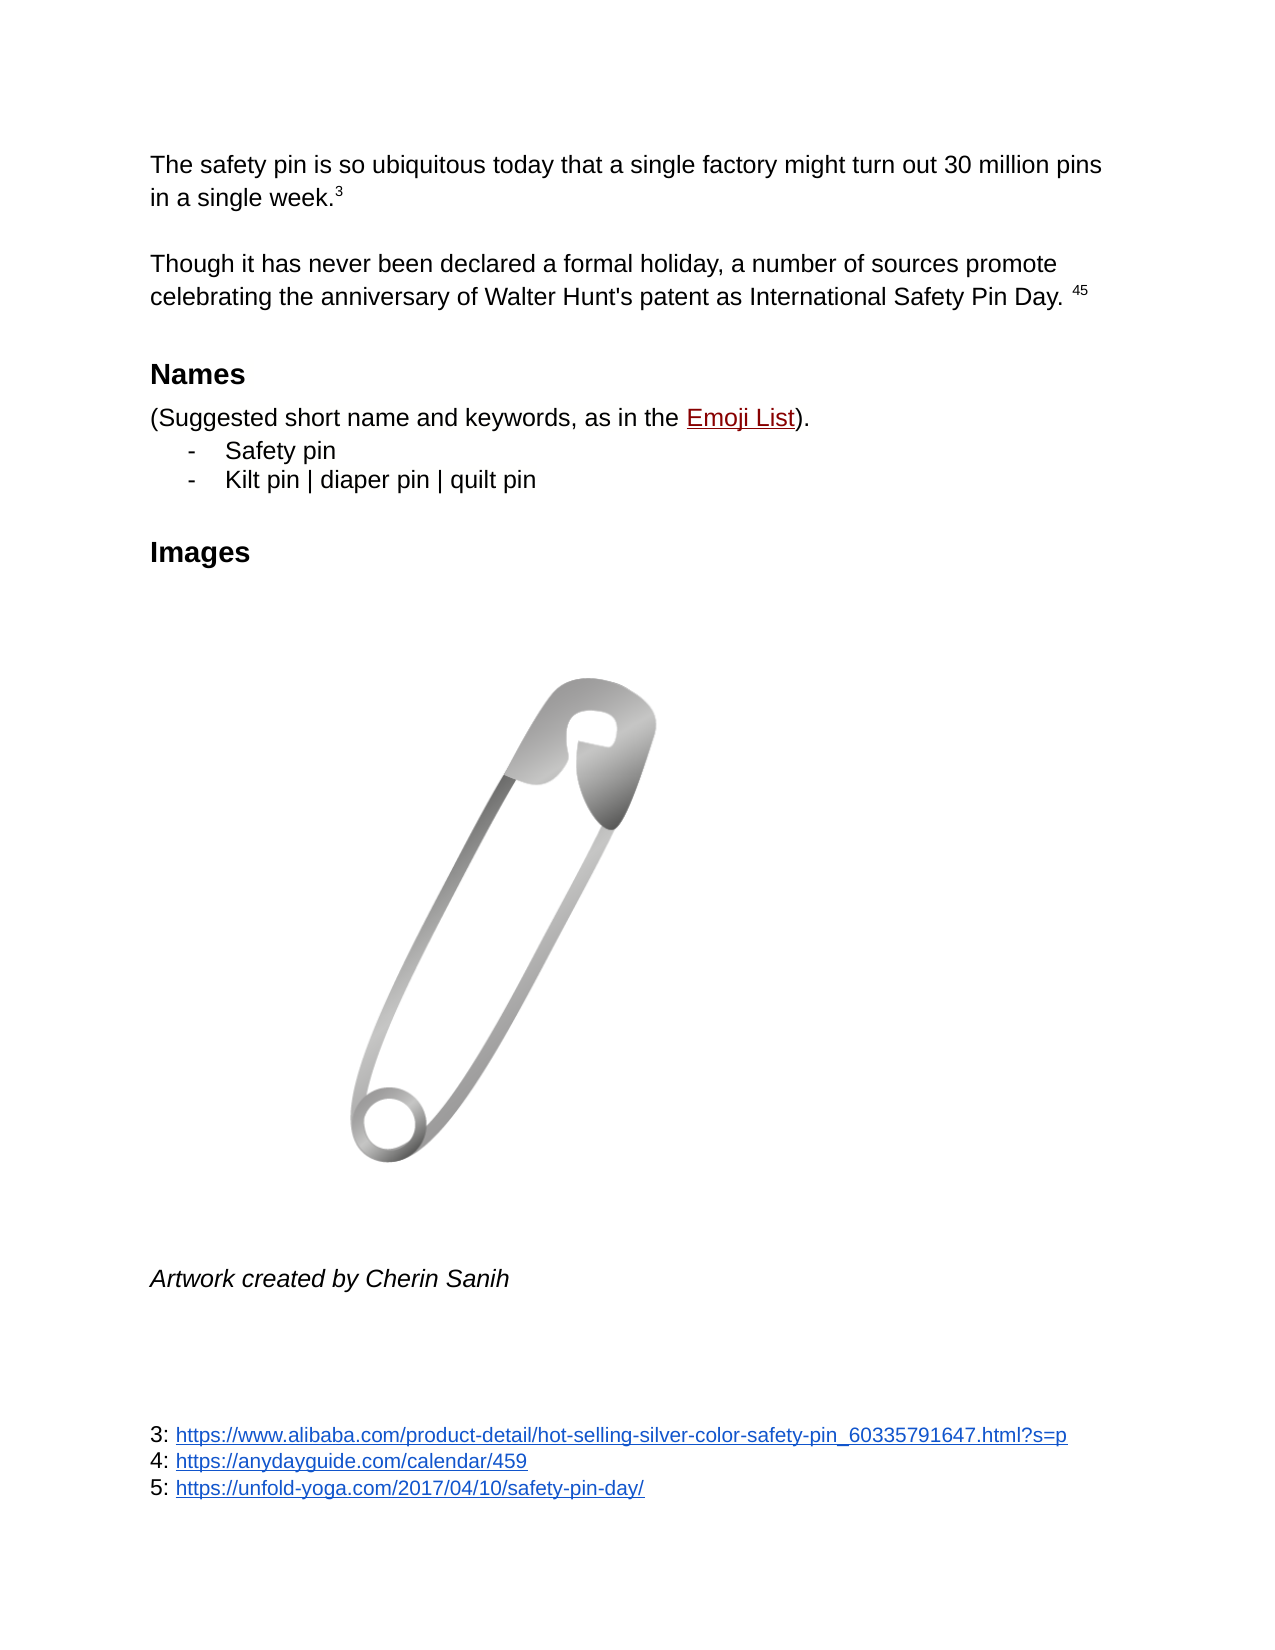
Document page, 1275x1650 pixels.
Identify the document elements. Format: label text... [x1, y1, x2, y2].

text (Suggested short name and keywords, as in the Emoji List). [150, 403, 1125, 432]
list Kilt pin | diaper pin | quilt pin [187, 464, 1125, 493]
text Artwork created by Cherin Sanih [150, 1264, 1125, 1292]
text https://unfold-yoga.com/2017/04/10/safety-pin-day/ [150, 1474, 1125, 1500]
subtitle Names [150, 357, 1125, 390]
text https://anydayguide.com/calendar/459 [150, 1447, 1125, 1474]
list Safety pin [187, 436, 1125, 464]
text The safety pin is so ubiquitous today that a single factory might turn out 30 million pins in a single week. [150, 150, 1125, 212]
text Though it has never been declared a formal holiday, a number of sources promote celebrating the anniversary of Walter Hunt's patent as International Safety Pin Day. [150, 249, 1125, 311]
picture [150, 581, 876, 1260]
text https://www.alibaba.com/product-detail/hot-selling-silver-color-safety-pin_60335791647.html?s=p [150, 1421, 1125, 1447]
subtitle Images [150, 535, 1125, 568]
